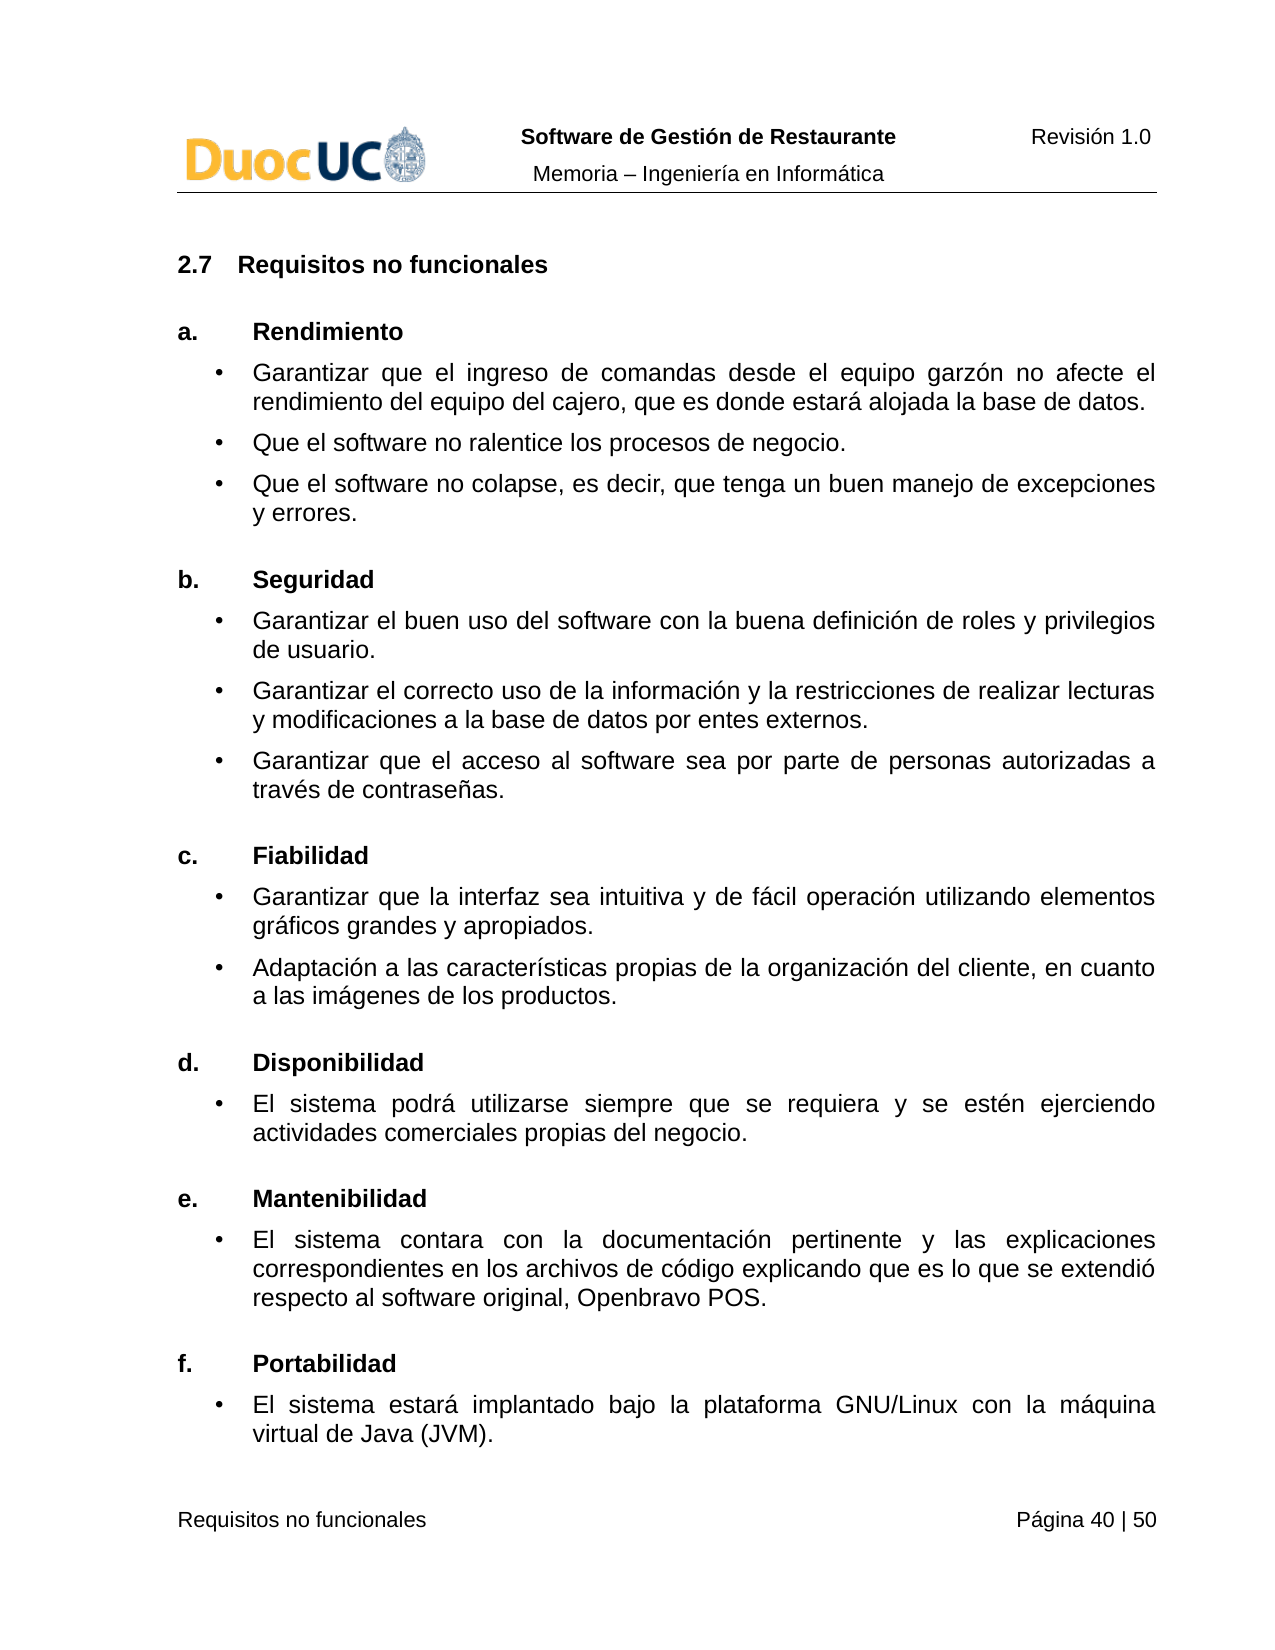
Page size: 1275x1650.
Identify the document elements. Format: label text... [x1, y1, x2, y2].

subtitle Seguridad [177, 564, 1157, 593]
list Garantizar que la interfaz sea intuitiva y de fácil operación utilizando elementos gráficos grandes y apropiados. [215, 882, 1157, 940]
list Que el software no ralentice los procesos de negocio. [215, 428, 1157, 457]
list Garantizar el correcto uso de la información y la restricciones de realizar lecturas y modificaciones a la base de datos por entes externos. [215, 676, 1157, 733]
list Adaptación a las características propias de la organización del cliente, en cuanto a las imágenes de los productos. [215, 952, 1157, 1010]
list Garantizar el buen uso del software con la buena definición de roles y privilegios de usuario. [215, 606, 1157, 663]
subtitle Fiabilidad [177, 841, 1157, 870]
subtitle Rendimiento [177, 317, 1157, 346]
subtitle Requisitos no funcionales [177, 251, 1157, 279]
list Garantizar que el ingreso de comandas desde el equipo garzón no afecte el rendimiento del equipo del cajero, que es donde estará alojada la base de datos. [215, 358, 1157, 416]
list Garantizar que el acceso al software sea por parte de personas autorizadas a través de contraseñas. [215, 746, 1157, 804]
picture [182, 123, 426, 187]
subtitle Mantenibilidad [177, 1184, 1157, 1213]
list El sistema contara con la documentación pertinente y las explicaciones correspondientes en los archivos de código explicando que es lo que se extendió respecto al software original, Openbravo POS. [215, 1225, 1157, 1312]
list El sistema podrá utilizarse siempre que se requiera y se estén ejerciendo actividades comerciales propias del negocio. [215, 1089, 1157, 1146]
list Que el software no colapse, es decir, que tenga un buen manejo de excepciones y errores. [215, 469, 1157, 527]
list El sistema estará implantado bajo la plataforma GNU/Linux con la máquina virtual de Java (JVM). [215, 1390, 1157, 1448]
subtitle Disponibilidad [177, 1048, 1157, 1076]
subtitle Portabilidad [177, 1349, 1157, 1378]
